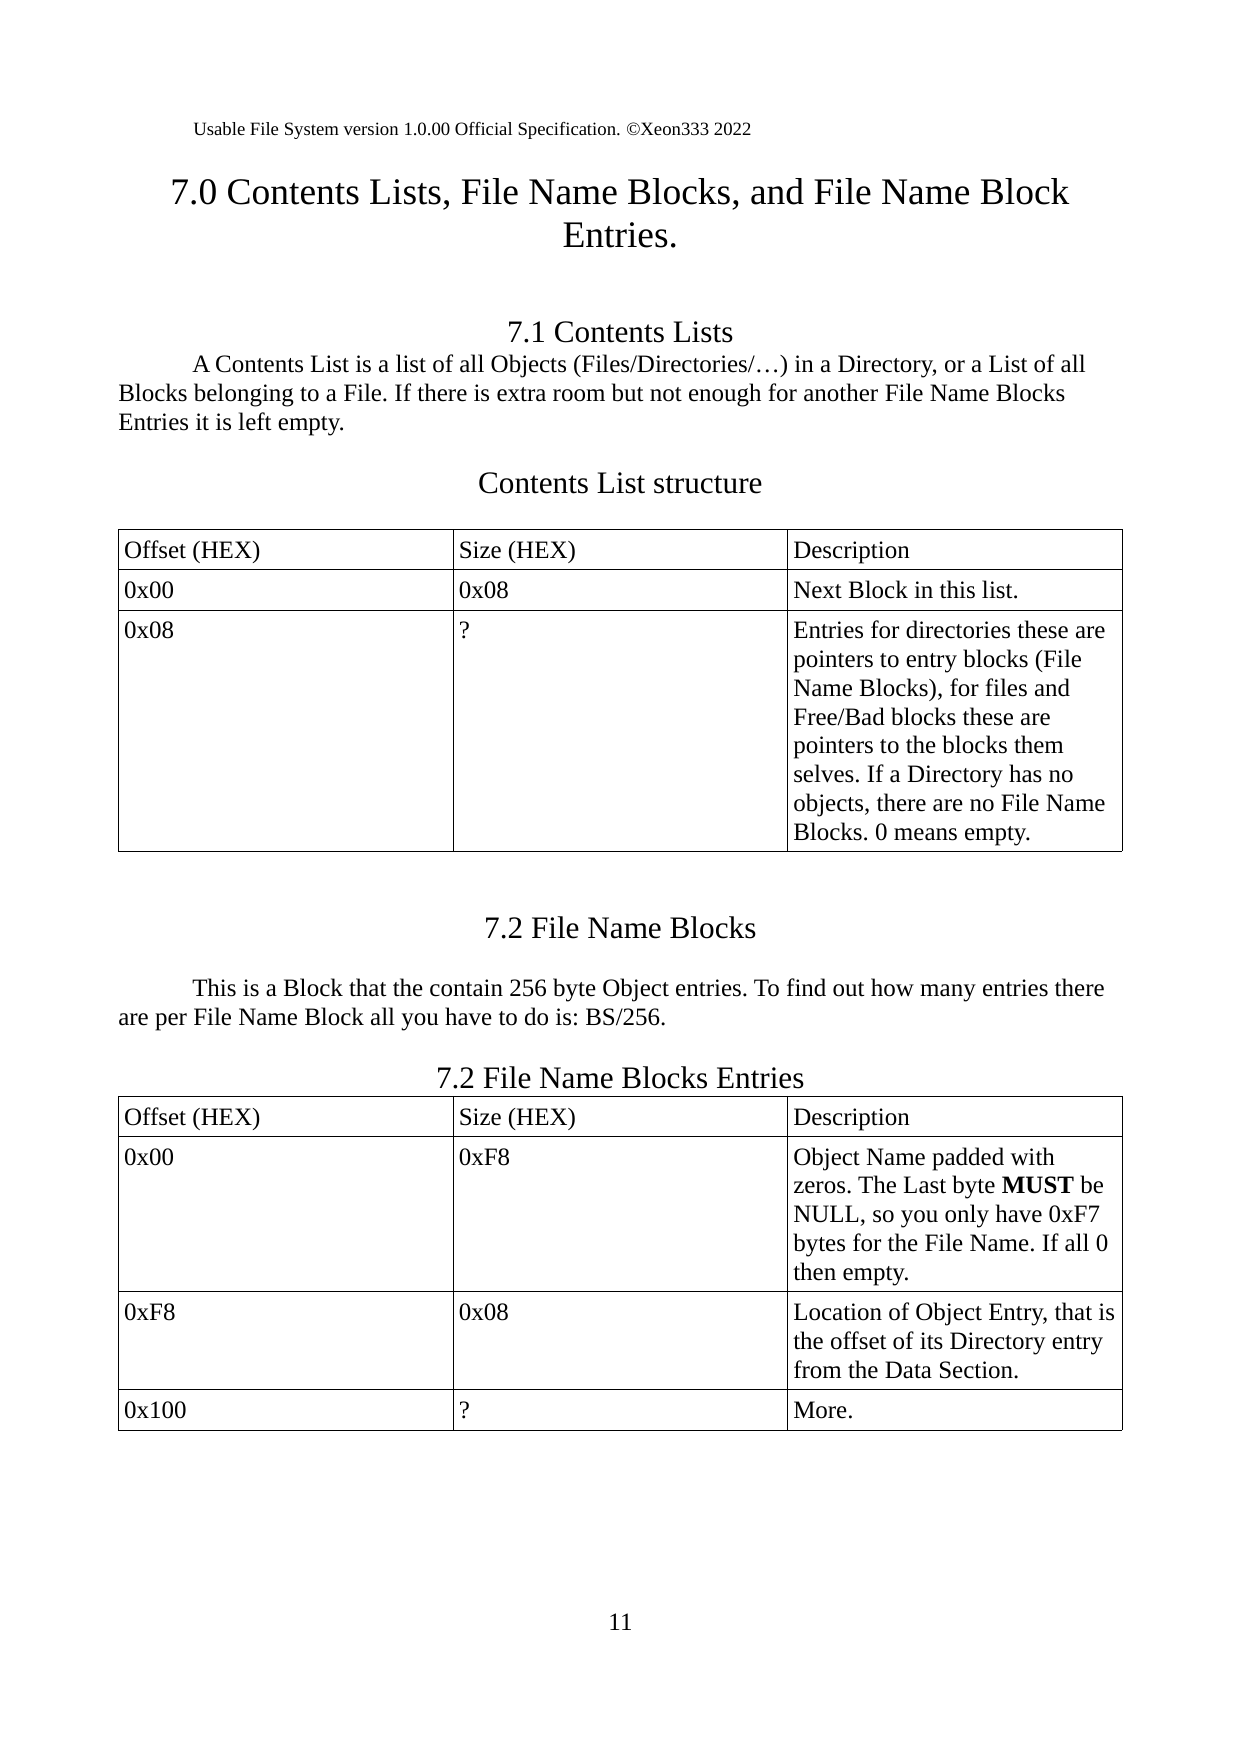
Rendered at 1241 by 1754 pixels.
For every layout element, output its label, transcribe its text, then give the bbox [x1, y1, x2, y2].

table_cell Object Name padded with zeros. The Last byte MUST be NULL, so you only have 0xF7 bytes for the File Name. If all 0 then empty. [788, 1137, 1122, 1291]
table_cell 0x08 [454, 1292, 787, 1389]
text 7.1 Contents Lists [118, 313, 1122, 349]
table_cell 0x08 [119, 611, 453, 851]
table_header Offset (HEX) [119, 530, 453, 569]
table_header Description [788, 530, 1122, 569]
table_header Size (HEX) [454, 530, 787, 569]
text A Contents List is a list of all Objects (Files/Directories/…) in a Directory, or a List of all Blocks belonging to a File. If there is extra room but not enough for another File Name Blocks Entries it is left empty. [118, 349, 1122, 436]
table_cell 0x08 [454, 570, 787, 610]
table_cell ? [454, 1390, 787, 1429]
text Contents List structure [118, 464, 1122, 500]
table_header Offset (HEX) [119, 1097, 453, 1136]
table_cell Location of Object Entry, that is the offset of its Directory entry from the Data Section. [788, 1292, 1122, 1389]
text 7.2 File Name Blocks Entries [118, 1060, 1122, 1096]
text 7.2 File Name Blocks [118, 909, 1122, 945]
table_cell ? [454, 611, 787, 851]
text This is a Block that the contain 256 byte Object entries. To find out how many entries there are per File Name Block all you have to do is: BS/256. [118, 973, 1122, 1031]
table_header Description [788, 1097, 1122, 1136]
table_cell Entries for directories these are pointers to entry blocks (File Name Blocks), for files and Free/Bad blocks these are pointers to the blocks them selves. If a Directory has no objects, there are no File Name Blocks. 0 means empty. [788, 611, 1122, 851]
table_cell More. [788, 1390, 1122, 1429]
table_cell 0xF8 [454, 1137, 787, 1291]
table_cell 0x100 [119, 1390, 453, 1429]
table_cell 0x00 [119, 1137, 453, 1291]
table_cell 0xF8 [119, 1292, 453, 1389]
text 7.0 Contents Lists, File Name Blocks, and File Name Block Entries. [118, 170, 1122, 256]
table_cell Next Block in this list. [788, 570, 1122, 610]
table_cell 0x00 [119, 570, 453, 610]
table_header Size (HEX) [454, 1097, 787, 1136]
